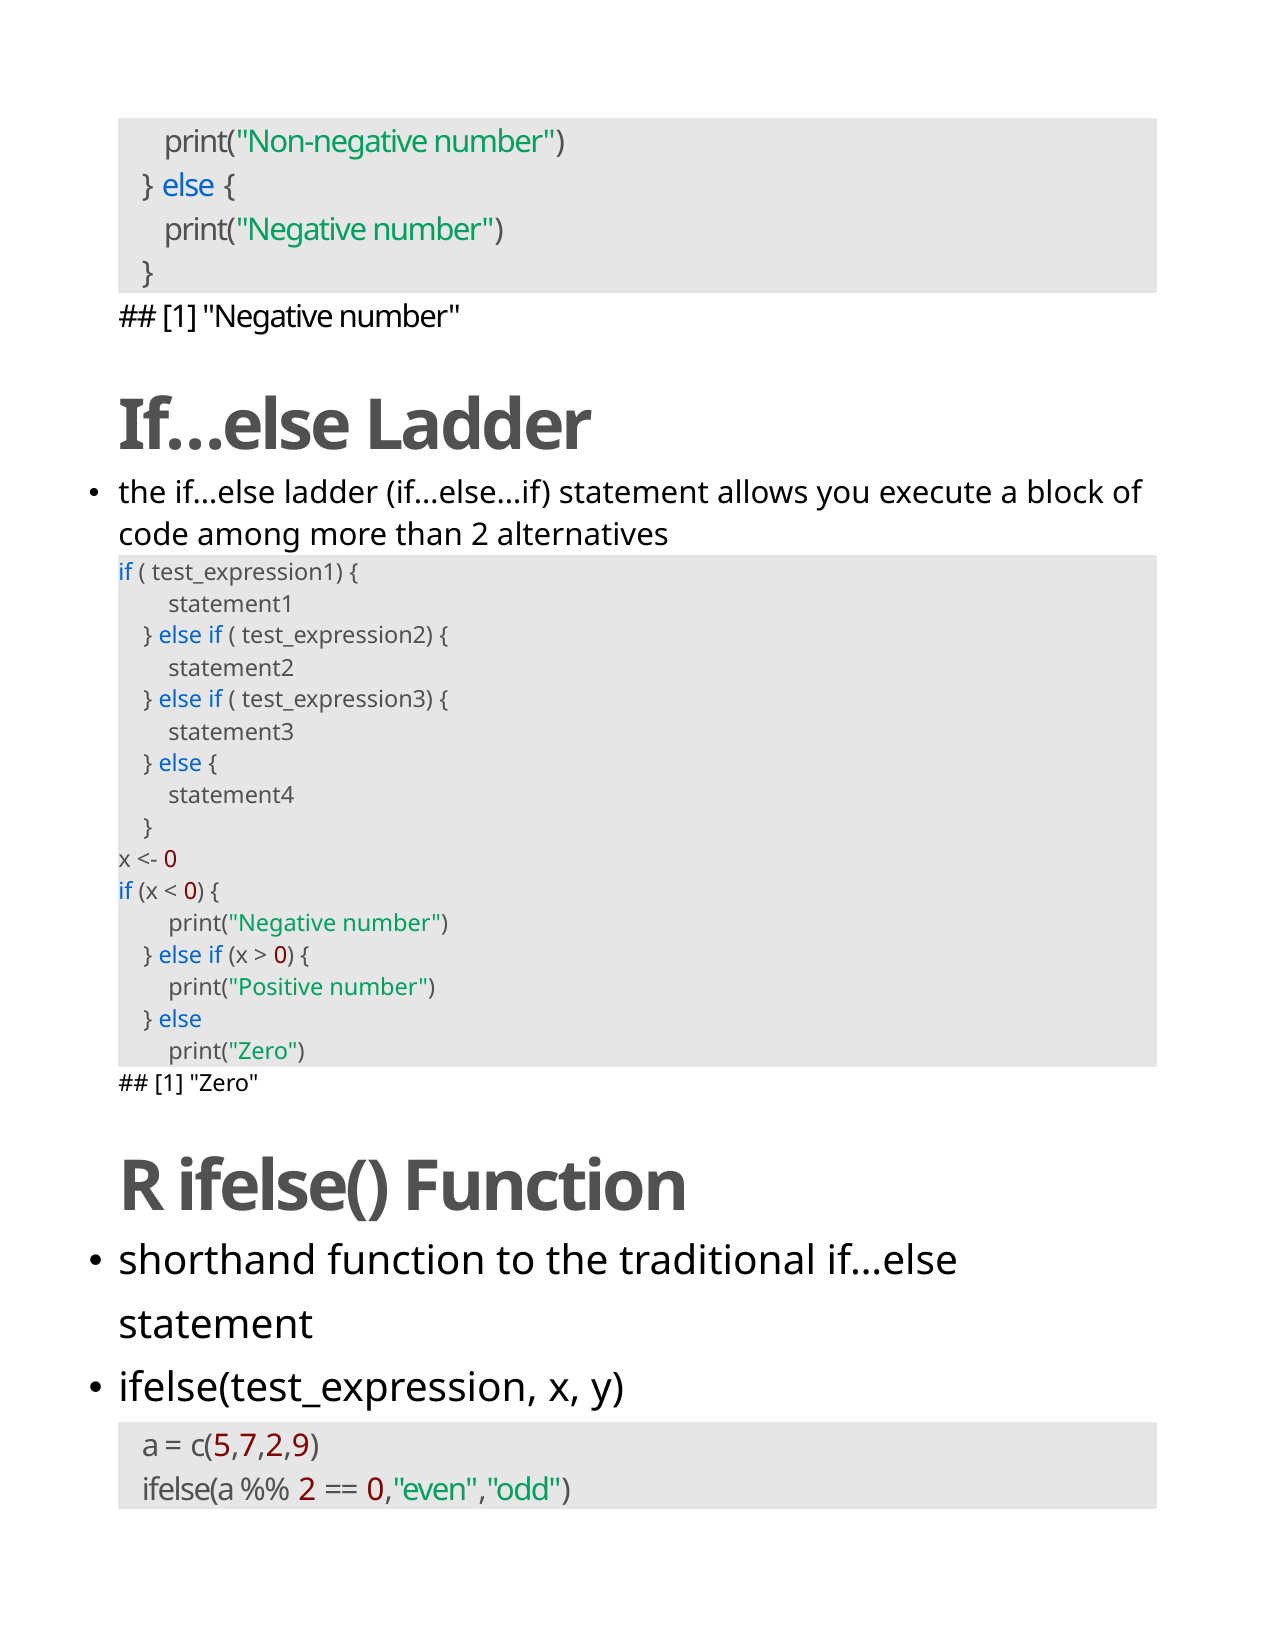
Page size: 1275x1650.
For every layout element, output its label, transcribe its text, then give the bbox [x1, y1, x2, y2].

text print("Zero") [118, 1034, 1157, 1067]
text statement1 [118, 587, 1157, 619]
text print("Negative number") [118, 206, 1157, 249]
text x <- 0 [118, 843, 1157, 875]
text statement3 [118, 715, 1157, 747]
text statement2 [118, 651, 1157, 683]
text ## [1] "Zero" [118, 1067, 1157, 1098]
text print("Negative number") [118, 907, 1157, 939]
text } else if ( test_expression2) { [118, 619, 1157, 651]
text } else if ( test_expression3) { [118, 683, 1157, 715]
text } else { [118, 162, 1157, 206]
text } else if (x > 0) { [118, 939, 1157, 971]
text a = c(5,7,2,9) [118, 1422, 1157, 1466]
text } [118, 811, 1157, 843]
subtitle If…else Ladder [118, 368, 1157, 470]
list ifelse(test_expression, x, y) [118, 1358, 1157, 1414]
text } else [118, 1003, 1157, 1034]
text print("Positive number") [118, 971, 1157, 1003]
text if (x < 0) { [118, 875, 1157, 907]
text ifelse(a %% 2 == 0,"even","odd") [118, 1466, 1157, 1509]
text } [118, 249, 1157, 293]
text ## [1] "Negative number" [118, 293, 1157, 337]
text statement4 [118, 779, 1157, 811]
list the if…else ladder (if…else…if) statement allows you execute a block of code among more than 2 alternatives [118, 470, 1157, 555]
text } else { [118, 747, 1157, 779]
text print("Non-negative number") [118, 118, 1157, 162]
text if ( test_expression1) { [118, 555, 1157, 587]
subtitle R ifelse() Function [118, 1130, 1157, 1231]
list shorthand function to the traditional if…else statement [118, 1231, 1157, 1350]
